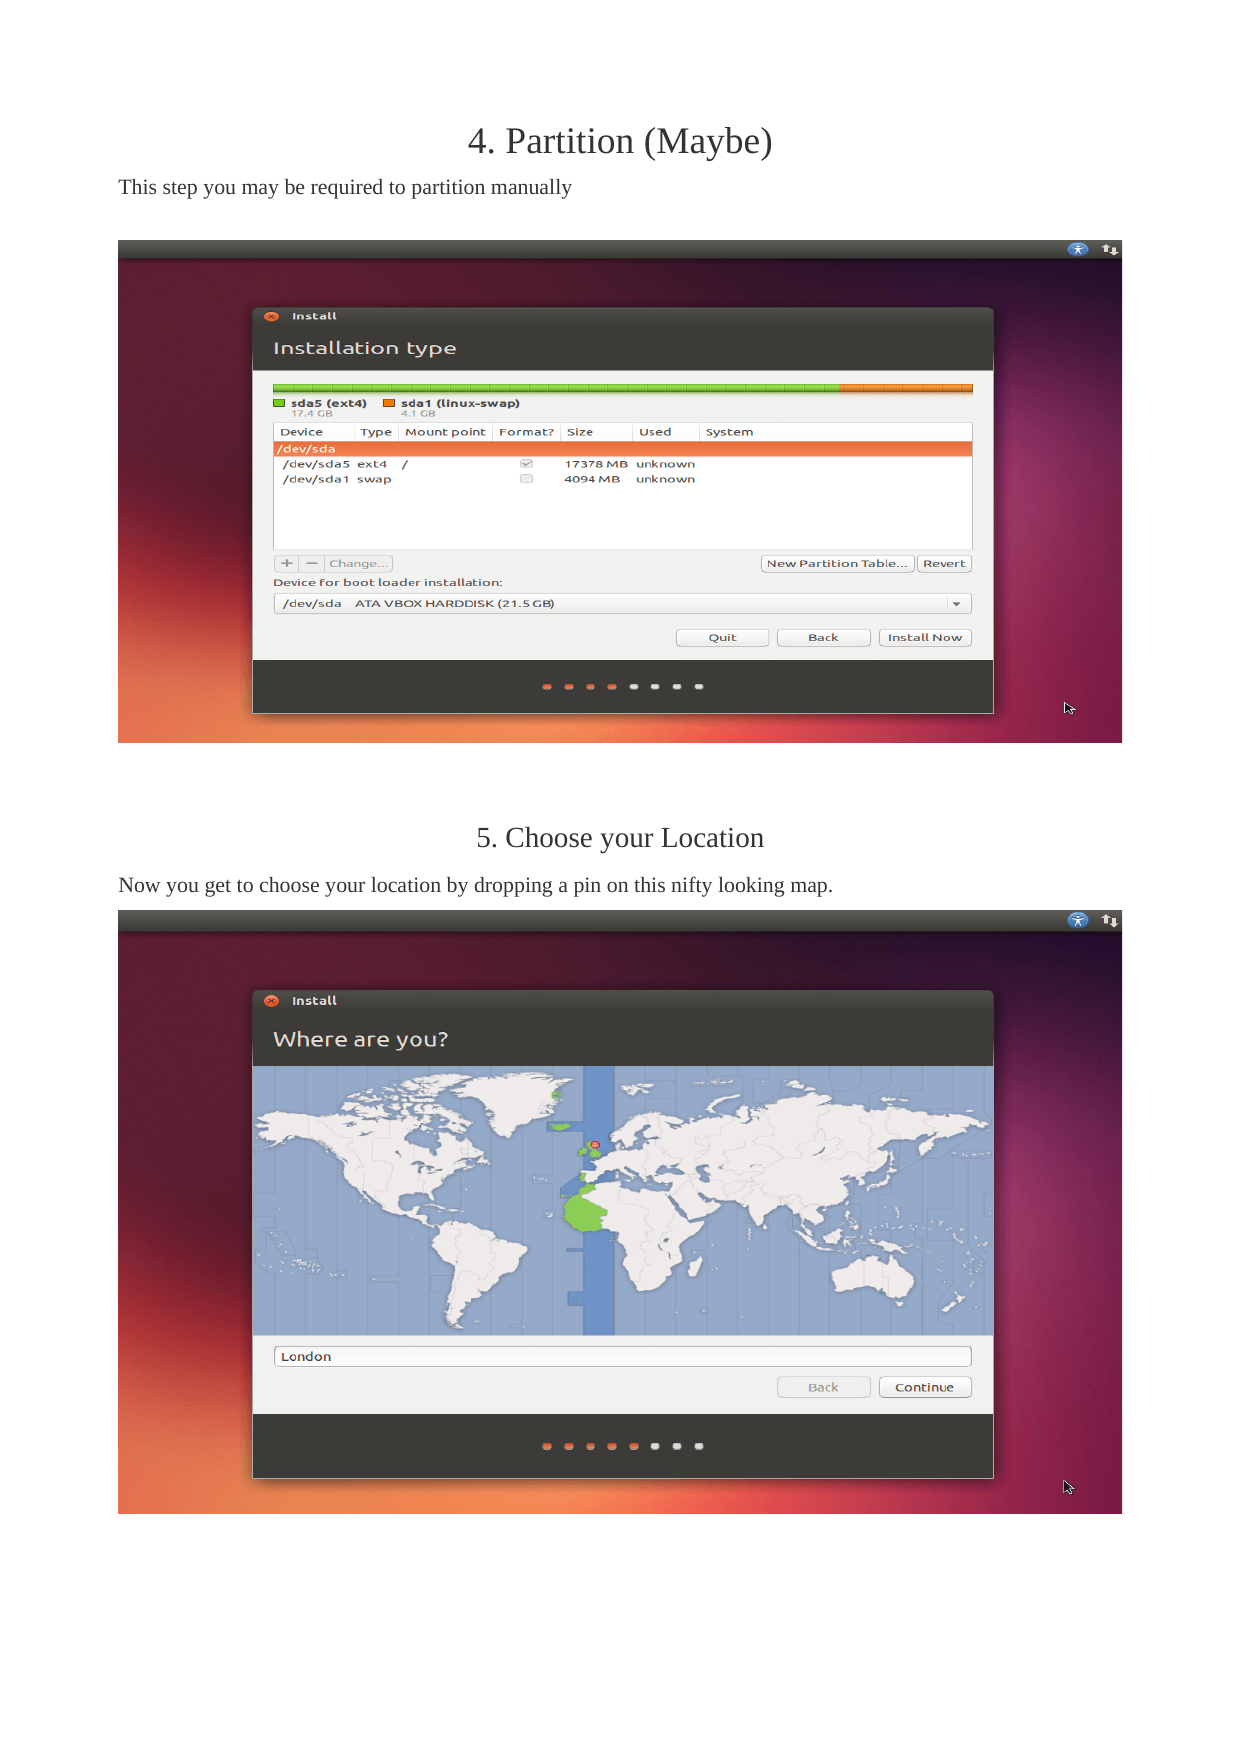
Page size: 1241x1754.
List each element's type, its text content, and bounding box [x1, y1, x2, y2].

picture [118, 240, 1123, 743]
text This step you may be required to partition manually [118, 174, 1122, 228]
subtitle 5. Choose your Location [118, 820, 1122, 854]
text Now you get to choose your location by dropping a pin on this nifty looking map. [118, 866, 1122, 897]
subtitle 4. Partition (Maybe) [118, 118, 1122, 161]
picture [118, 910, 1123, 1514]
